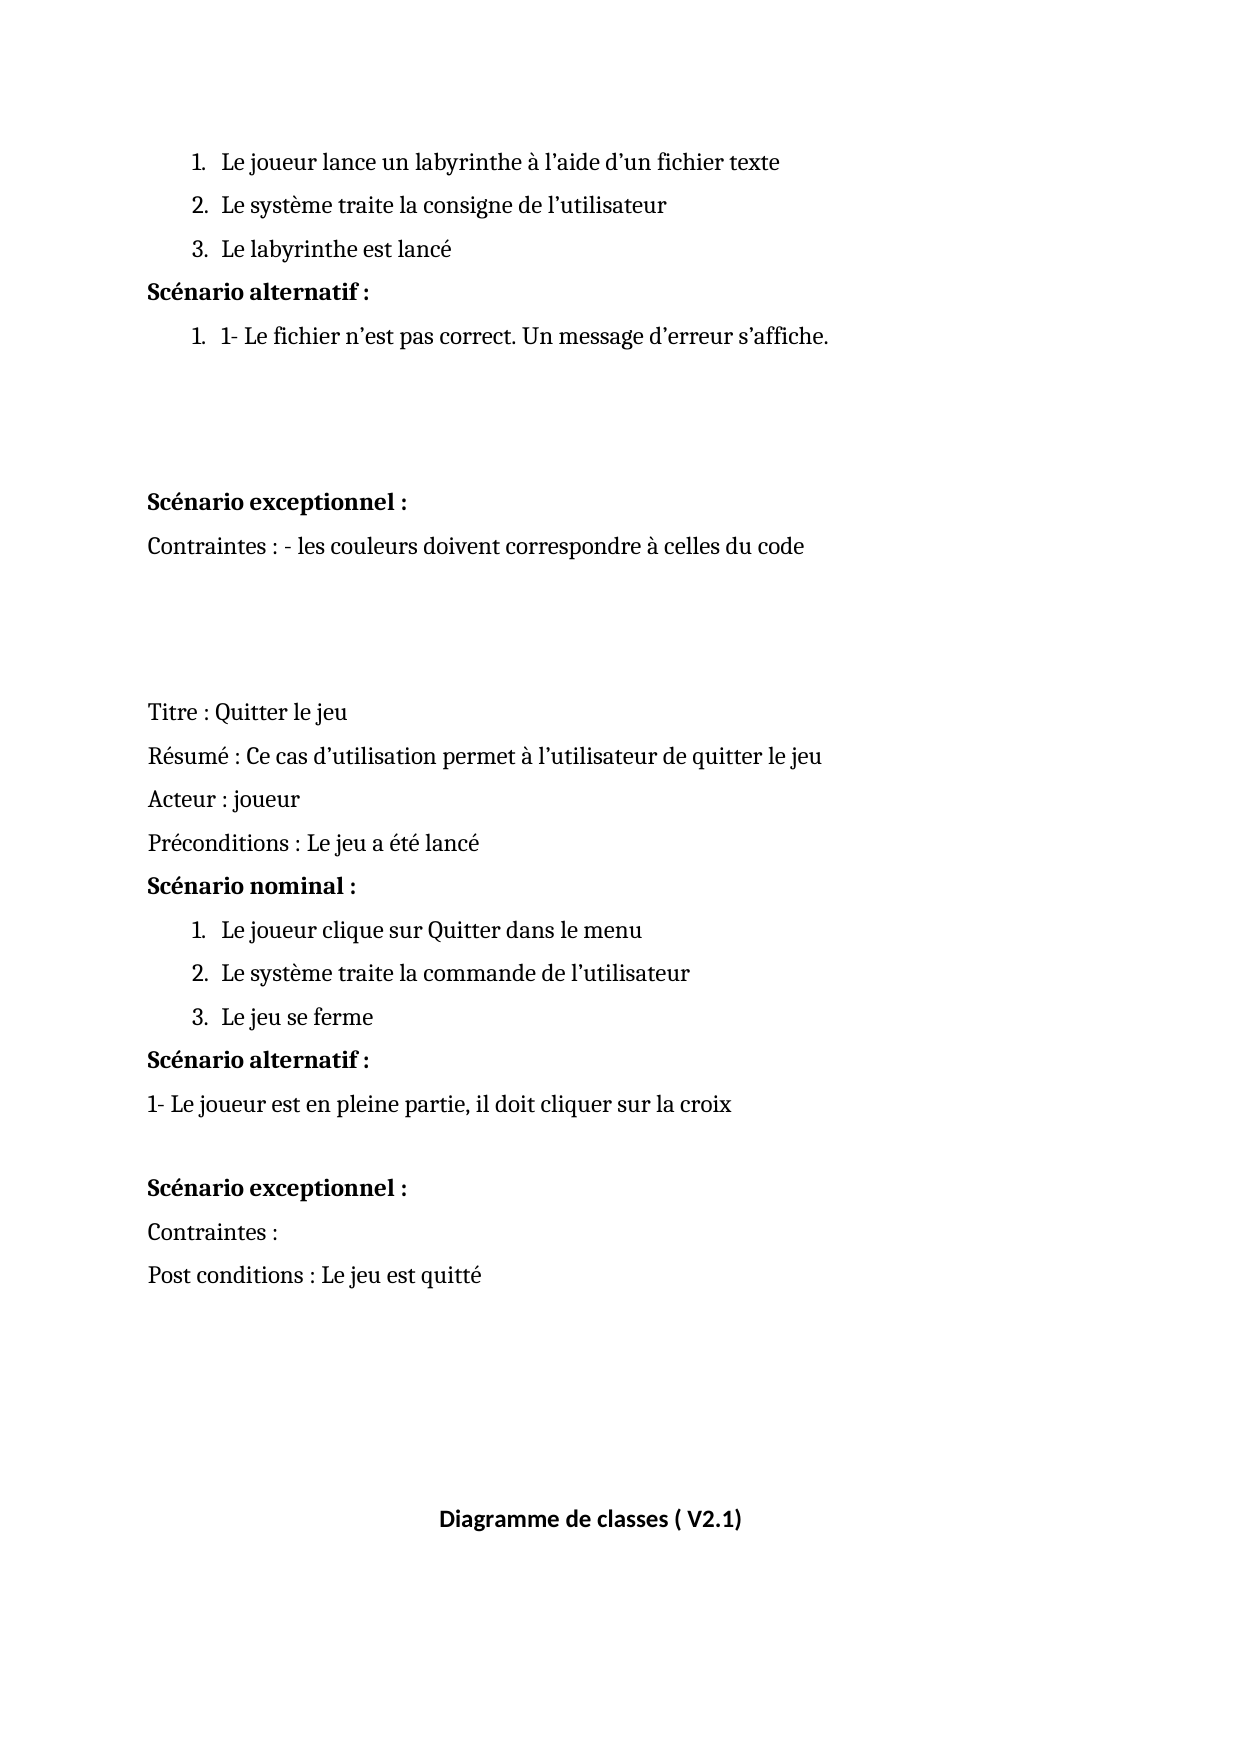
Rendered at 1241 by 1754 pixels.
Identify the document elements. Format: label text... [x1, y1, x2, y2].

text Préconditions : Le jeu a été lancé [148, 829, 1093, 857]
text Titre : Quitter le jeu [148, 698, 1093, 727]
text Contraintes : [148, 1218, 1093, 1247]
list 1- Le fichier n’est pas correct. Un message d’erreur s’affiche. [192, 322, 1093, 351]
text Post conditions : Le jeu est quitté [148, 1261, 1093, 1290]
text Diagramme de classes ( V2.1) [88, 1503, 1093, 1534]
list Le système traite la commande de l’utilisateur [192, 959, 1093, 988]
list Le labyrinthe est lancé [192, 235, 1093, 263]
list Le joueur clique sur Quitter dans le menu [192, 916, 1093, 944]
text Scénario exceptionnel : [148, 488, 1093, 517]
list Le jeu se ferme [192, 1003, 1093, 1032]
text Contraintes : - les couleurs doivent correspondre à celles du code [148, 532, 1093, 560]
text Scénario alternatif : [148, 278, 1093, 307]
text 1- Le joueur est en pleine partie, il doit cliquer sur la croix [148, 1090, 1093, 1119]
text Résumé : Ce cas d’utilisation permet à l’utilisateur de quitter le jeu [148, 742, 1093, 770]
text Scénario exceptionnel : [148, 1174, 1093, 1203]
list Le système traite la consigne de l’utilisateur [192, 191, 1093, 220]
text Acteur : joueur [148, 785, 1093, 814]
text Scénario nominal : [148, 872, 1093, 901]
list Le joueur lance un labyrinthe à l’aide d’un fichier texte [192, 148, 1093, 176]
text Scénario alternatif : [148, 1046, 1093, 1075]
